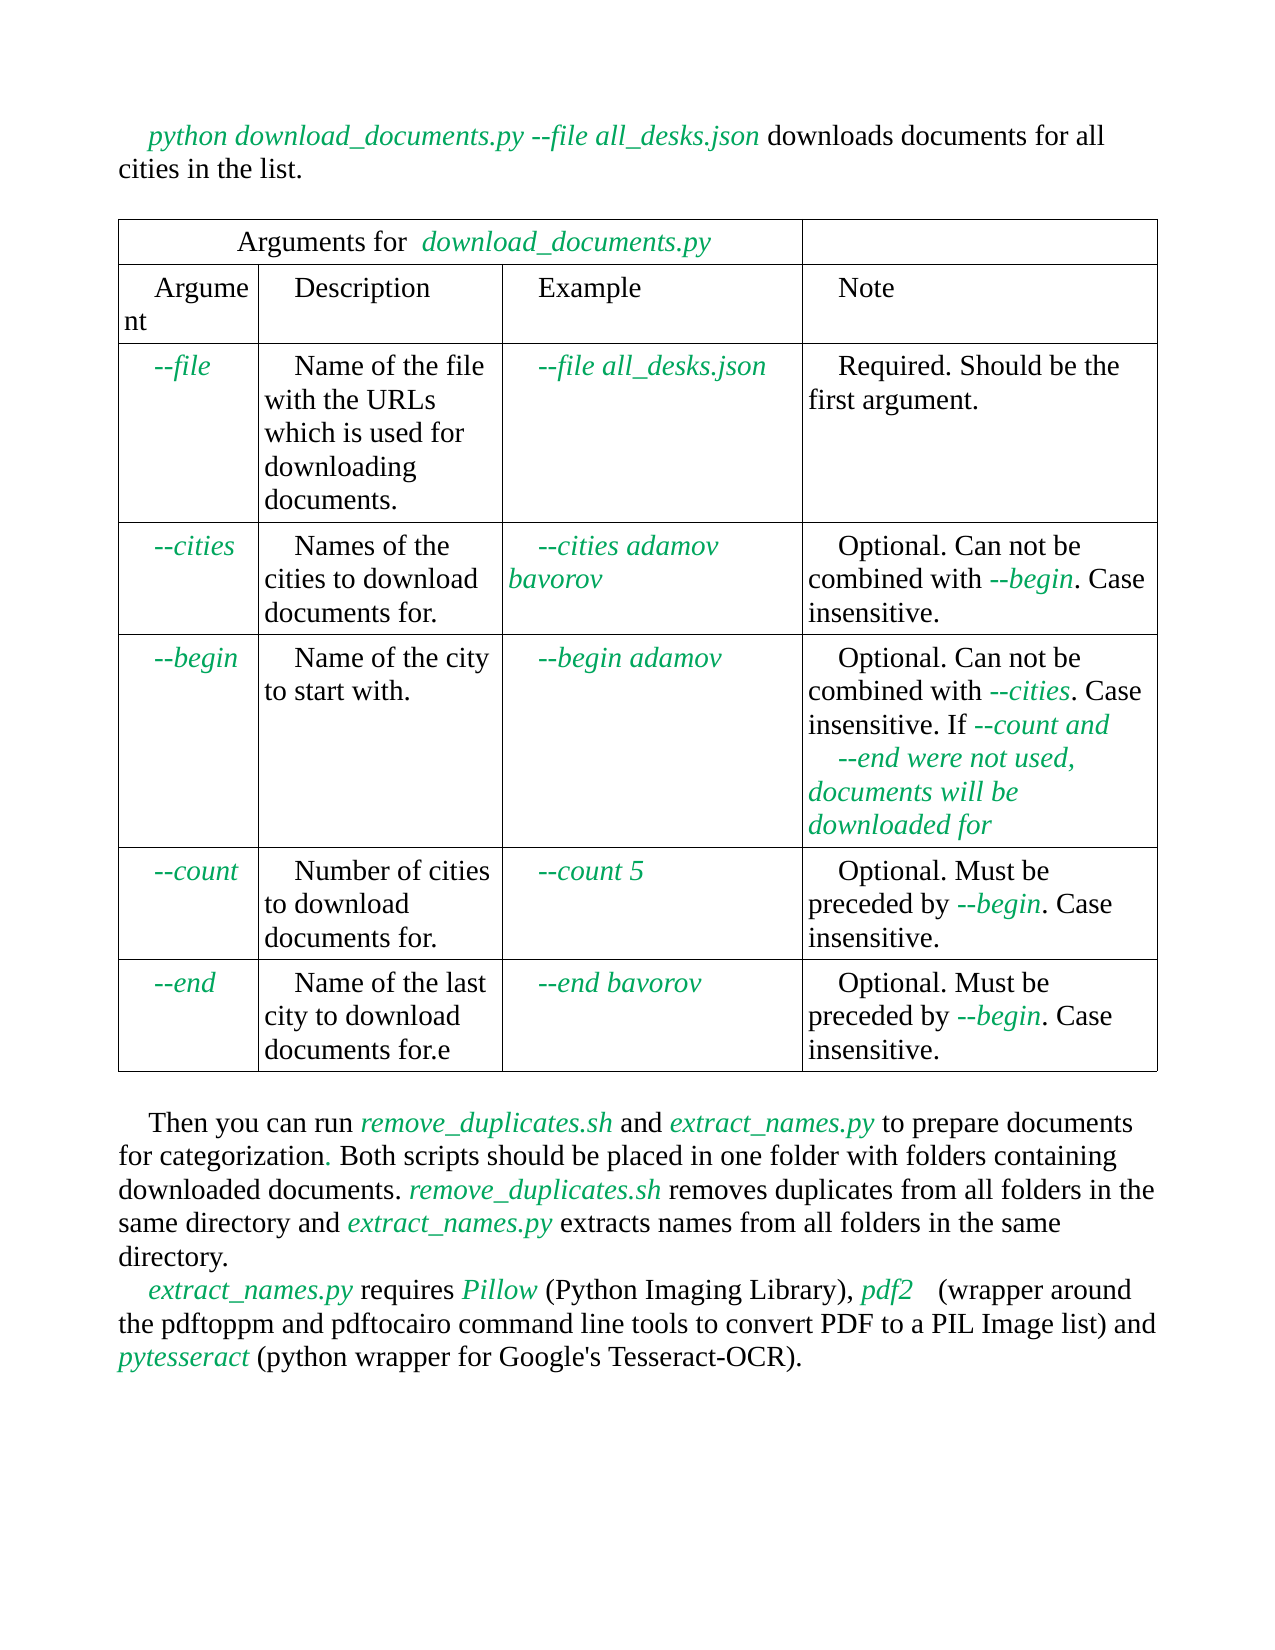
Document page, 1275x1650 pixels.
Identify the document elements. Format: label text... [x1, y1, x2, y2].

table_cell --count 5 [503, 848, 802, 959]
table_cell Name of the file with the URLs which is used for downloading documents. [259, 344, 502, 522]
table_cell Example [503, 265, 802, 342]
table_cell --cities adamov bavorov [503, 523, 802, 634]
table_cell --count [119, 848, 258, 959]
table_cell Optional. Must be preceded by --begin. Case insensitive. [803, 848, 1157, 959]
table_cell Description [259, 265, 502, 342]
table_cell --file [119, 344, 258, 522]
table_cell Optional. Must be preceded by --begin. Case insensitive. [803, 960, 1157, 1071]
table_cell --begin [119, 635, 258, 847]
table_cell Optional. Can not be combined with --begin. Case insensitive. [803, 523, 1157, 634]
table_cell Number of cities to download documents for. [259, 848, 502, 959]
table_header Arguments for download_documents.py [119, 220, 802, 264]
table_cell --file all_desks.json [503, 344, 802, 522]
table_cell --end [119, 960, 258, 1071]
table_cell Argument [119, 265, 258, 342]
text python download_documents.py --file all_desks.json downloads documents for all cities in the list. [118, 118, 1157, 185]
table_cell Names of the cities to download documents for. [259, 523, 502, 634]
table_header [803, 220, 1157, 264]
table_cell Note [803, 265, 1157, 342]
table_cell --end bavorov [503, 960, 802, 1071]
text Then you can run remove_duplicates.sh and extract_names.py to prepare documents for categorization. Both scripts should be placed in one folder with folders containing downloaded documents. remove_duplicates.sh removes duplicates from all folders in the same directory and extract_names.py extracts names from all folders in the same directory. [118, 1105, 1157, 1272]
table_cell Required. Should be the first argument. [803, 344, 1157, 522]
table_cell Name of the last city to download documents for.e [259, 960, 502, 1071]
table_cell Optional. Can not be combined with --cities. Case insensitive. If --count and --end were not used, documents will be downloaded for [803, 635, 1157, 847]
table_cell --cities [119, 523, 258, 634]
table_cell Name of the city to start with. [259, 635, 502, 847]
table_cell --begin adamov [503, 635, 802, 847]
text extract_names.py requires Pillow (Python Imaging Library), pdf2 (wrapper around the pdftoppm and pdftocairo command line tools to convert PDF to a PIL Image list) and pytesseract (python wrapper for Google's Tesseract-OCR). [118, 1272, 1157, 1373]
